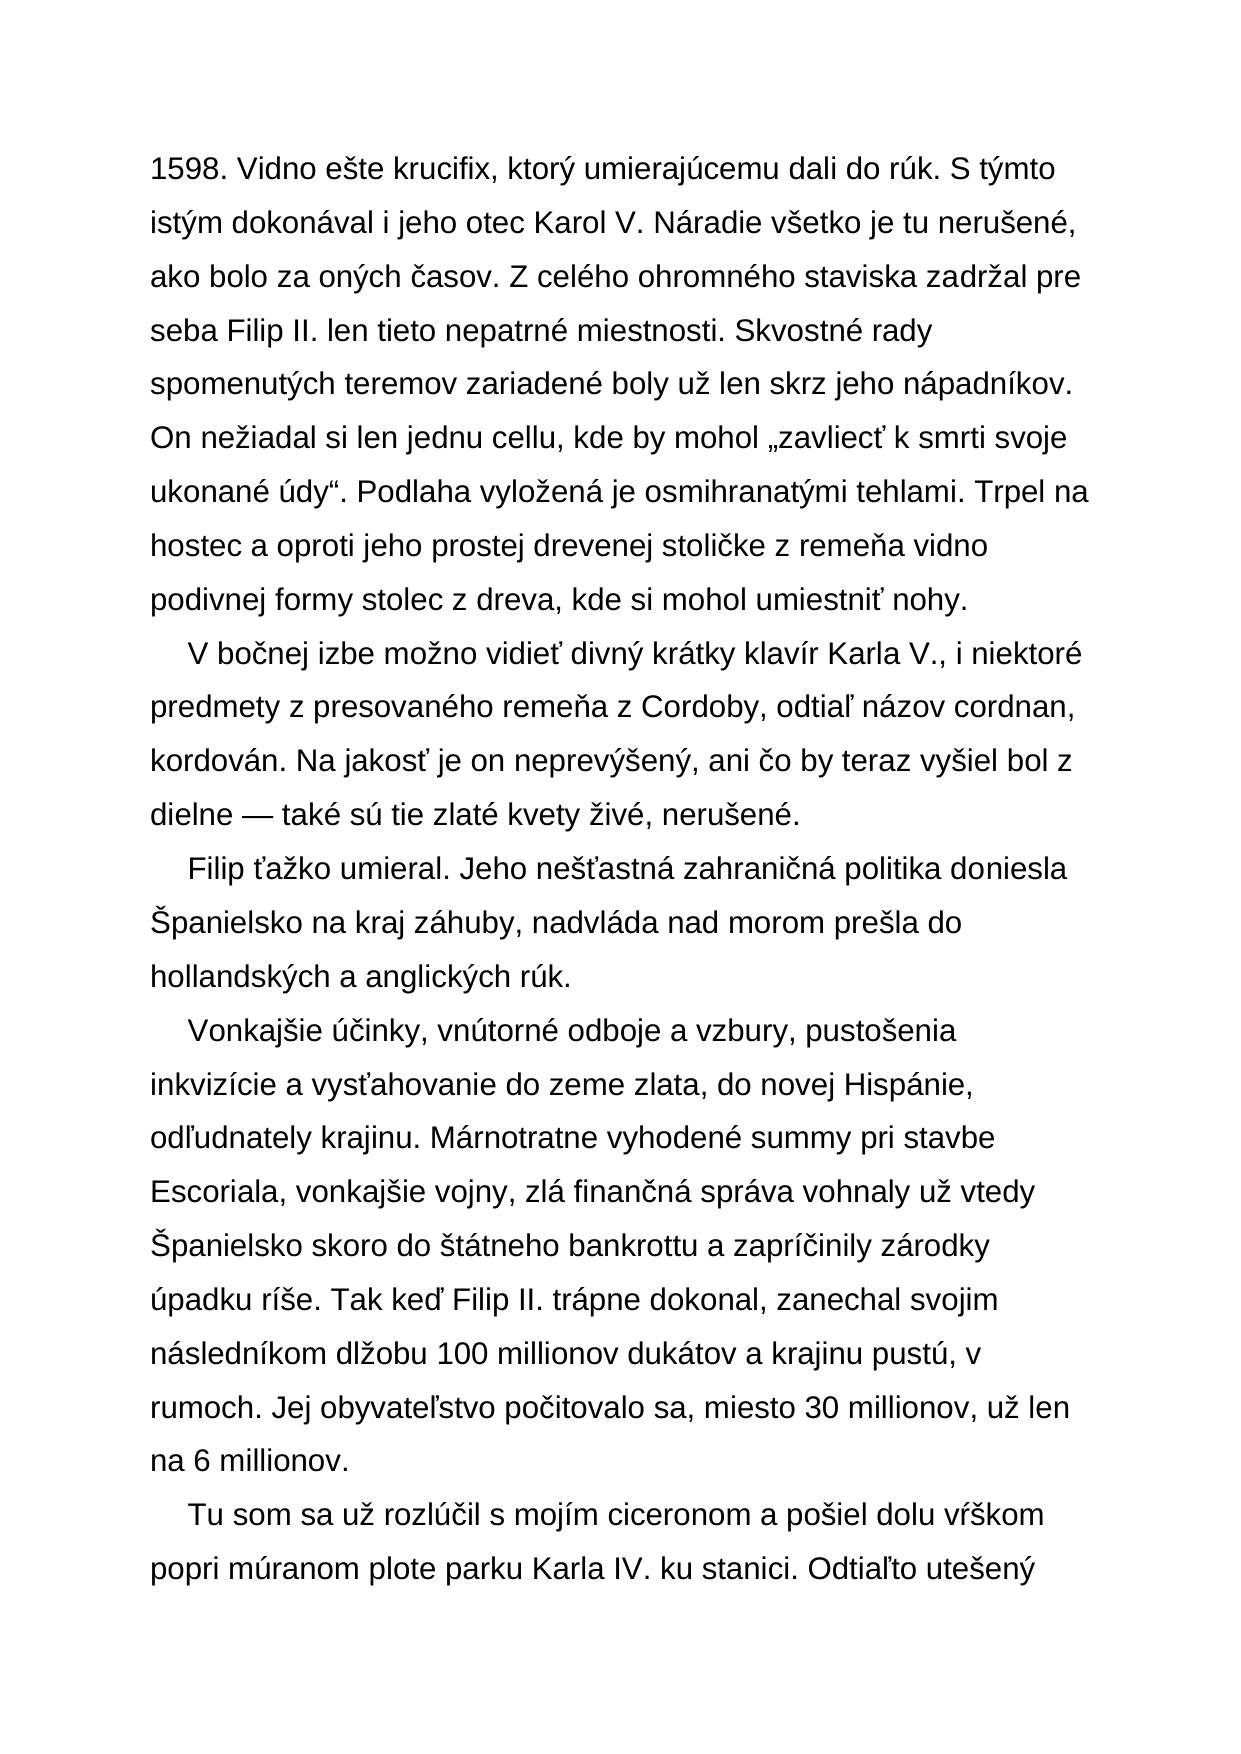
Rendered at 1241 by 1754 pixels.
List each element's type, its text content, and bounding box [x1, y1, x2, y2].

text 1598. Vidno ešte krucifix, ktorý umierajúcemu dali do rúk. S týmto istým dokonával i jeho otec Karol V. Náradie všetko je tu nerušené, ako bolo za oných časov. Z celého ohromného staviska za­držal pre seba Filip II. len tieto nepatrné miestnosti. Skvostné rady spomenutých teremov zariadené boly už len skrz jeho nápadníkov. On nežiadal si len jednu cellu, kde by mohol „zavliecť k smrti svoje ukonané údy“. Podlaha vyložená je osmihranatými tehlami. Trpel na hostec a oproti jeho prostej drevenej stoličke z remeňa vidno podivnej formy stolec z dreva, kde si mohol umiestniť nohy. [150, 150, 1091, 617]
text Vonkajšie účinky, vnútorné odboje a vzbury, pustošenia inkvizície a vysťahovanie do zeme zlata, do novej Hispánie, odľudnately krajinu. Márnotratne vyhodené summy pri stavbe Escoriala, von­kajšie vojny, zlá finančná správa vohnaly už vtedy Španielsko skoro do štátneho bankrottu a zapríčinily zárodky úpadku ríše. Tak keď Filip II. trápne dokonal, zanechal svojim následníkom dlžobu 100 millionov dukátov a krajinu pustú, v rumoch. Jej obyvateľstvo počitovalo sa, miesto 30 millionov, už len na 6 millionov. [150, 1012, 1091, 1478]
text Tu som sa už rozlúčil s mojím ciceronom a pošiel dolu vŕškom popri múranom plote parku Karla IV. ku stanici. Odtiaľto utešený [150, 1496, 1091, 1586]
text V bočnej izbe možno vidieť divný krátky klavír Karla V., i niektoré predmety z presovaného remeňa z Cordoby, odtiaľ názov cordnan, kordován. Na jakosť je on neprevýšený, ani čo by teraz vyšiel bol z dielne — také sú tie zlaté kvety živé, nerušené. [150, 635, 1091, 832]
text Filip ťažko umieral. Jeho nešťastná zahraničná politika do­niesla Španielsko na kraj záhuby, nadvláda nad morom prešla do hollandských a anglických rúk. [150, 850, 1091, 994]
